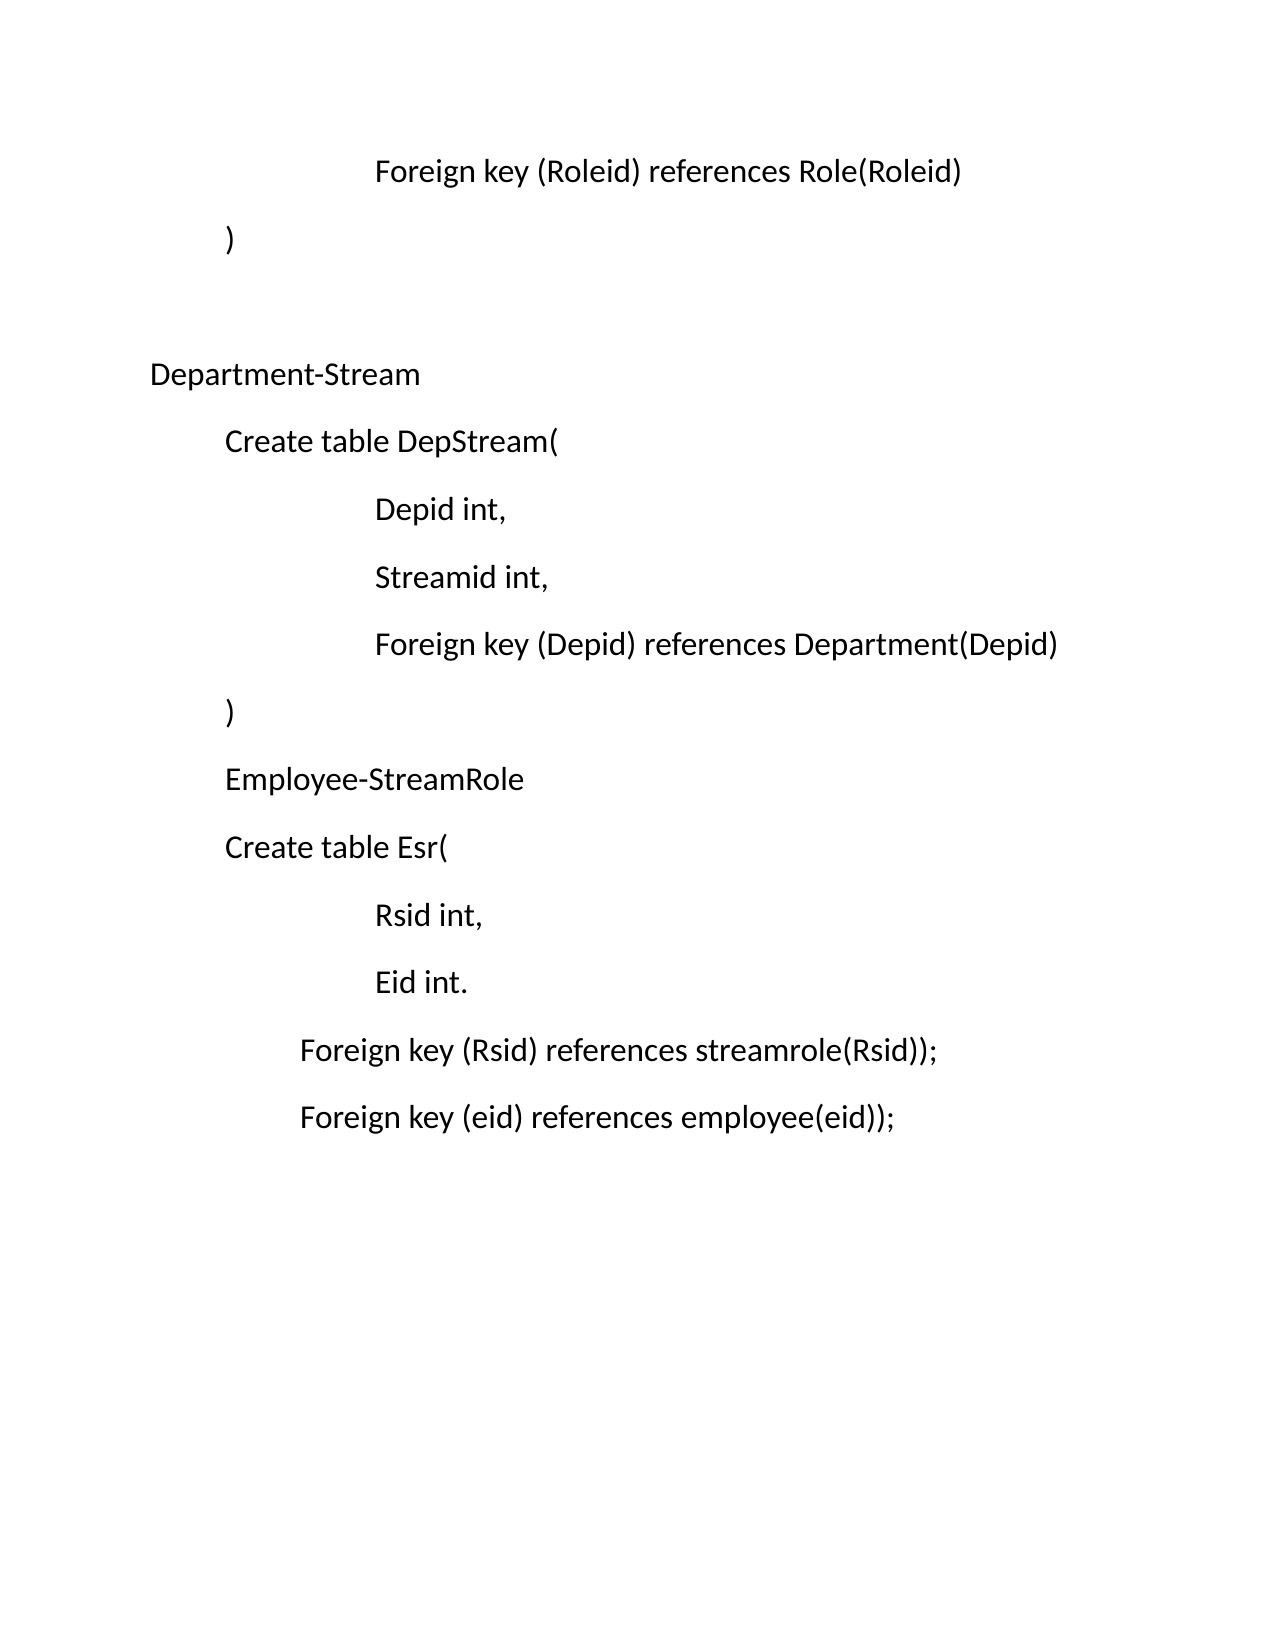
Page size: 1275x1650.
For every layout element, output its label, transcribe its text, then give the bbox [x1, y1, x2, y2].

text Create table Esr( [150, 826, 1125, 867]
text Department-Stream [150, 353, 1125, 393]
text Foreign key (Depid) references Department(Depid) [150, 623, 1125, 664]
text Employee-StreamRole [150, 758, 1125, 799]
text Create table DepStream( [150, 420, 1125, 461]
text Foreign key (Rsid) references streamrole(Rsid)); [150, 1029, 1125, 1069]
text Eid int. [150, 961, 1125, 1002]
text Foreign key (eid) references employee(eid)); [150, 1096, 1125, 1137]
text Streamid int, [150, 556, 1125, 596]
text Depid int, [150, 488, 1125, 529]
text Rsid int, [150, 894, 1125, 934]
text ) [150, 691, 1125, 732]
text Foreign key (Roleid) references Role(Roleid) [150, 150, 1125, 191]
text ) [150, 218, 1125, 258]
